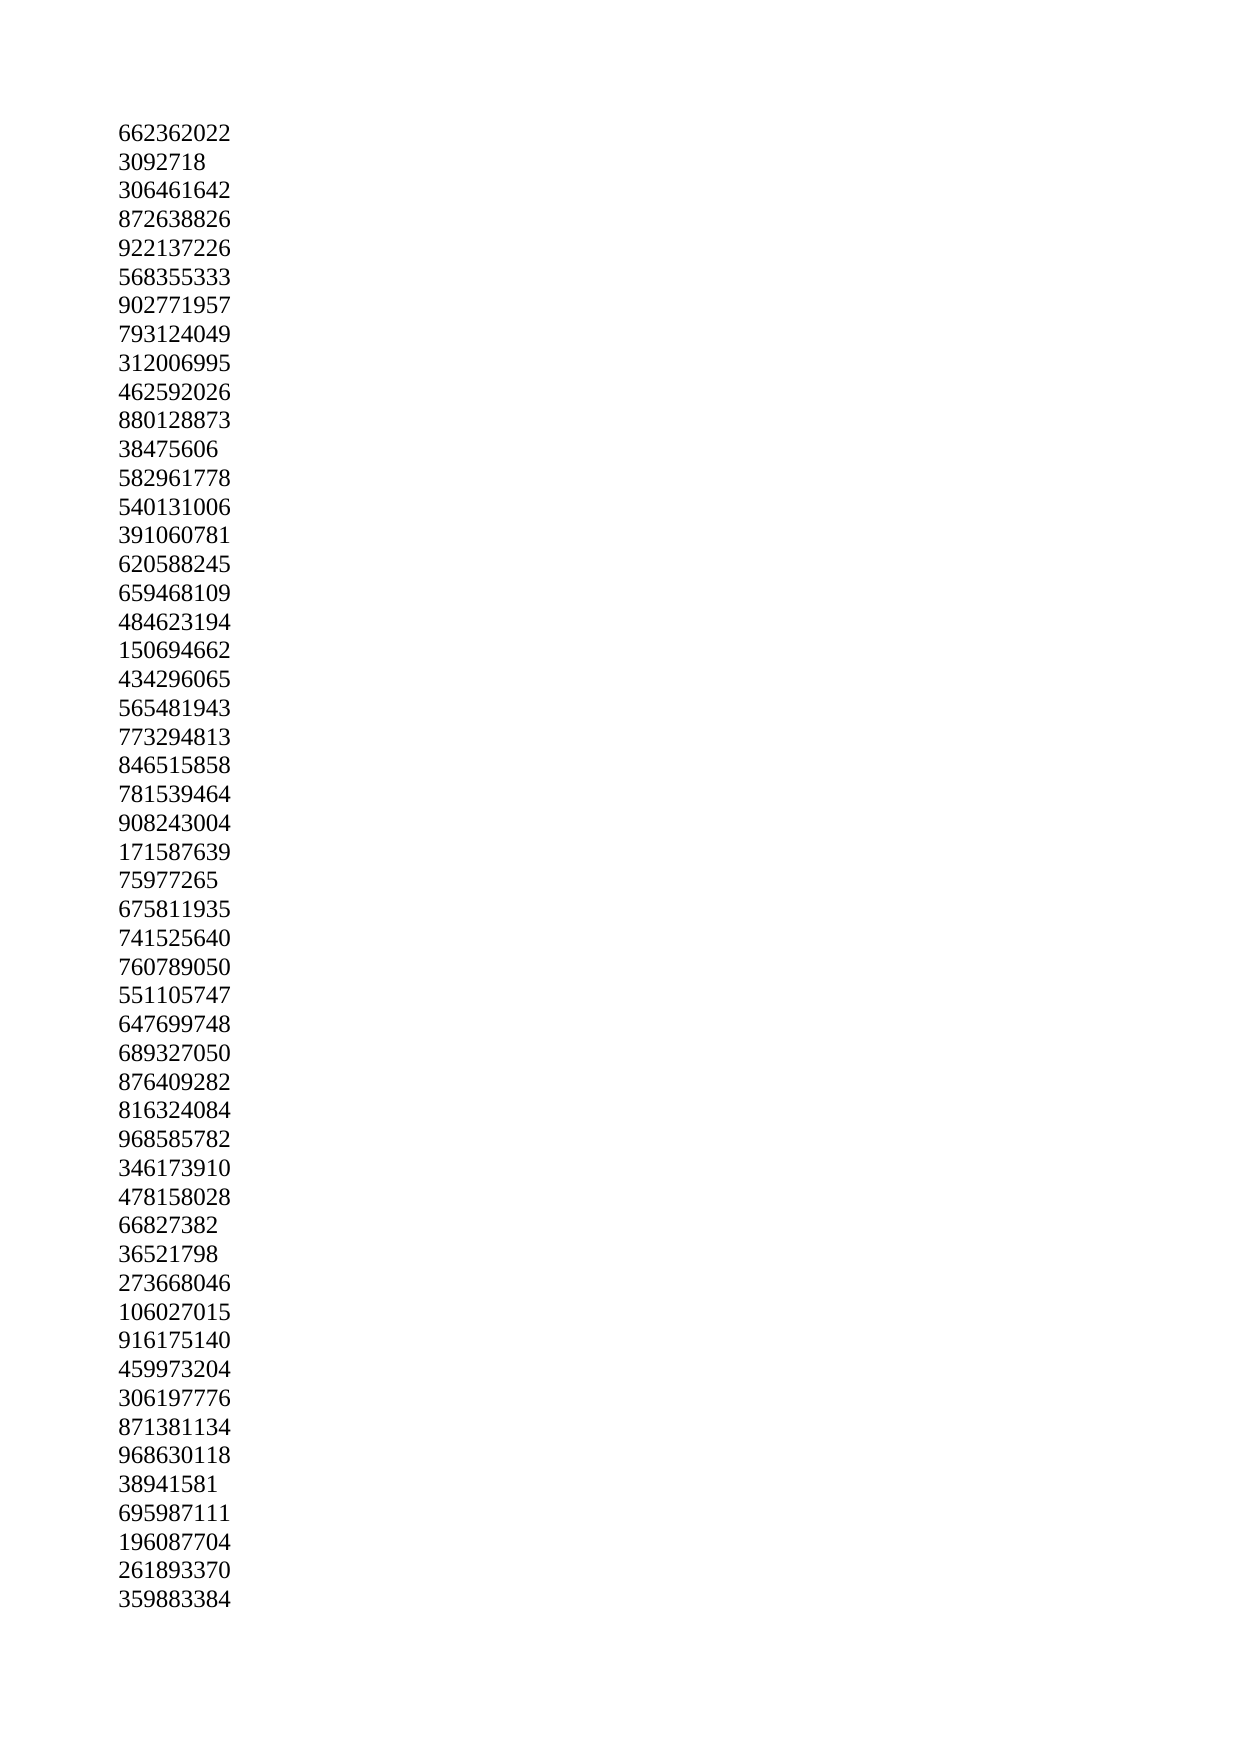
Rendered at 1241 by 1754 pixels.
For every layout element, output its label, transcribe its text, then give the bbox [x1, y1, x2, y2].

table_cell 582961778 [118, 463, 1122, 492]
table_cell 880128873 [118, 406, 1122, 434]
table_cell 38941581 [118, 1469, 1122, 1498]
table_cell 968630118 [118, 1441, 1122, 1469]
table_cell 434296065 [118, 664, 1122, 693]
table_cell 261893370 [118, 1556, 1122, 1584]
table_cell 659468109 [118, 578, 1122, 607]
table_cell 391060781 [118, 521, 1122, 549]
table_cell 36521798 [118, 1239, 1122, 1268]
table_cell 872638826 [118, 204, 1122, 233]
table_cell 484623194 [118, 607, 1122, 636]
table_cell 171587639 [118, 837, 1122, 866]
table_cell 846515858 [118, 751, 1122, 779]
table_cell 306197776 [118, 1383, 1122, 1412]
table_cell 196087704 [118, 1527, 1122, 1556]
table_cell 75977265 [118, 866, 1122, 894]
table_cell 462592026 [118, 377, 1122, 406]
table_cell 3092718 [118, 147, 1122, 176]
table_cell 359883384 [118, 1584, 1122, 1613]
table_cell 565481943 [118, 693, 1122, 722]
table_cell 106027015 [118, 1297, 1122, 1326]
table_cell 478158028 [118, 1182, 1122, 1211]
table_cell 689327050 [118, 1038, 1122, 1067]
table_cell 306461642 [118, 176, 1122, 204]
table_cell 568355333 [118, 262, 1122, 291]
table_cell 781539464 [118, 779, 1122, 808]
table_cell 968585782 [118, 1124, 1122, 1153]
table_cell 66827382 [118, 1211, 1122, 1239]
table_cell 916175140 [118, 1326, 1122, 1354]
table_cell 695987111 [118, 1498, 1122, 1527]
table_cell 773294813 [118, 722, 1122, 751]
table_cell 540131006 [118, 492, 1122, 521]
table_cell 793124049 [118, 319, 1122, 348]
table_cell 38475606 [118, 434, 1122, 463]
table_cell 816324084 [118, 1096, 1122, 1124]
table_cell 871381134 [118, 1412, 1122, 1441]
table_cell 760789050 [118, 952, 1122, 981]
table_cell 312006995 [118, 348, 1122, 377]
table_cell 620588245 [118, 549, 1122, 578]
table_cell 346173910 [118, 1153, 1122, 1182]
table_cell 662362022 [118, 118, 1122, 147]
table_cell 273668046 [118, 1268, 1122, 1297]
table_cell 647699748 [118, 1009, 1122, 1038]
table_cell 876409282 [118, 1067, 1122, 1096]
table_cell 551105747 [118, 981, 1122, 1009]
table_cell 150694662 [118, 636, 1122, 664]
table_cell 908243004 [118, 808, 1122, 837]
table_cell 675811935 [118, 894, 1122, 923]
table_cell 922137226 [118, 233, 1122, 262]
table_cell 741525640 [118, 923, 1122, 952]
table_cell 902771957 [118, 291, 1122, 319]
table_cell 459973204 [118, 1354, 1122, 1383]
